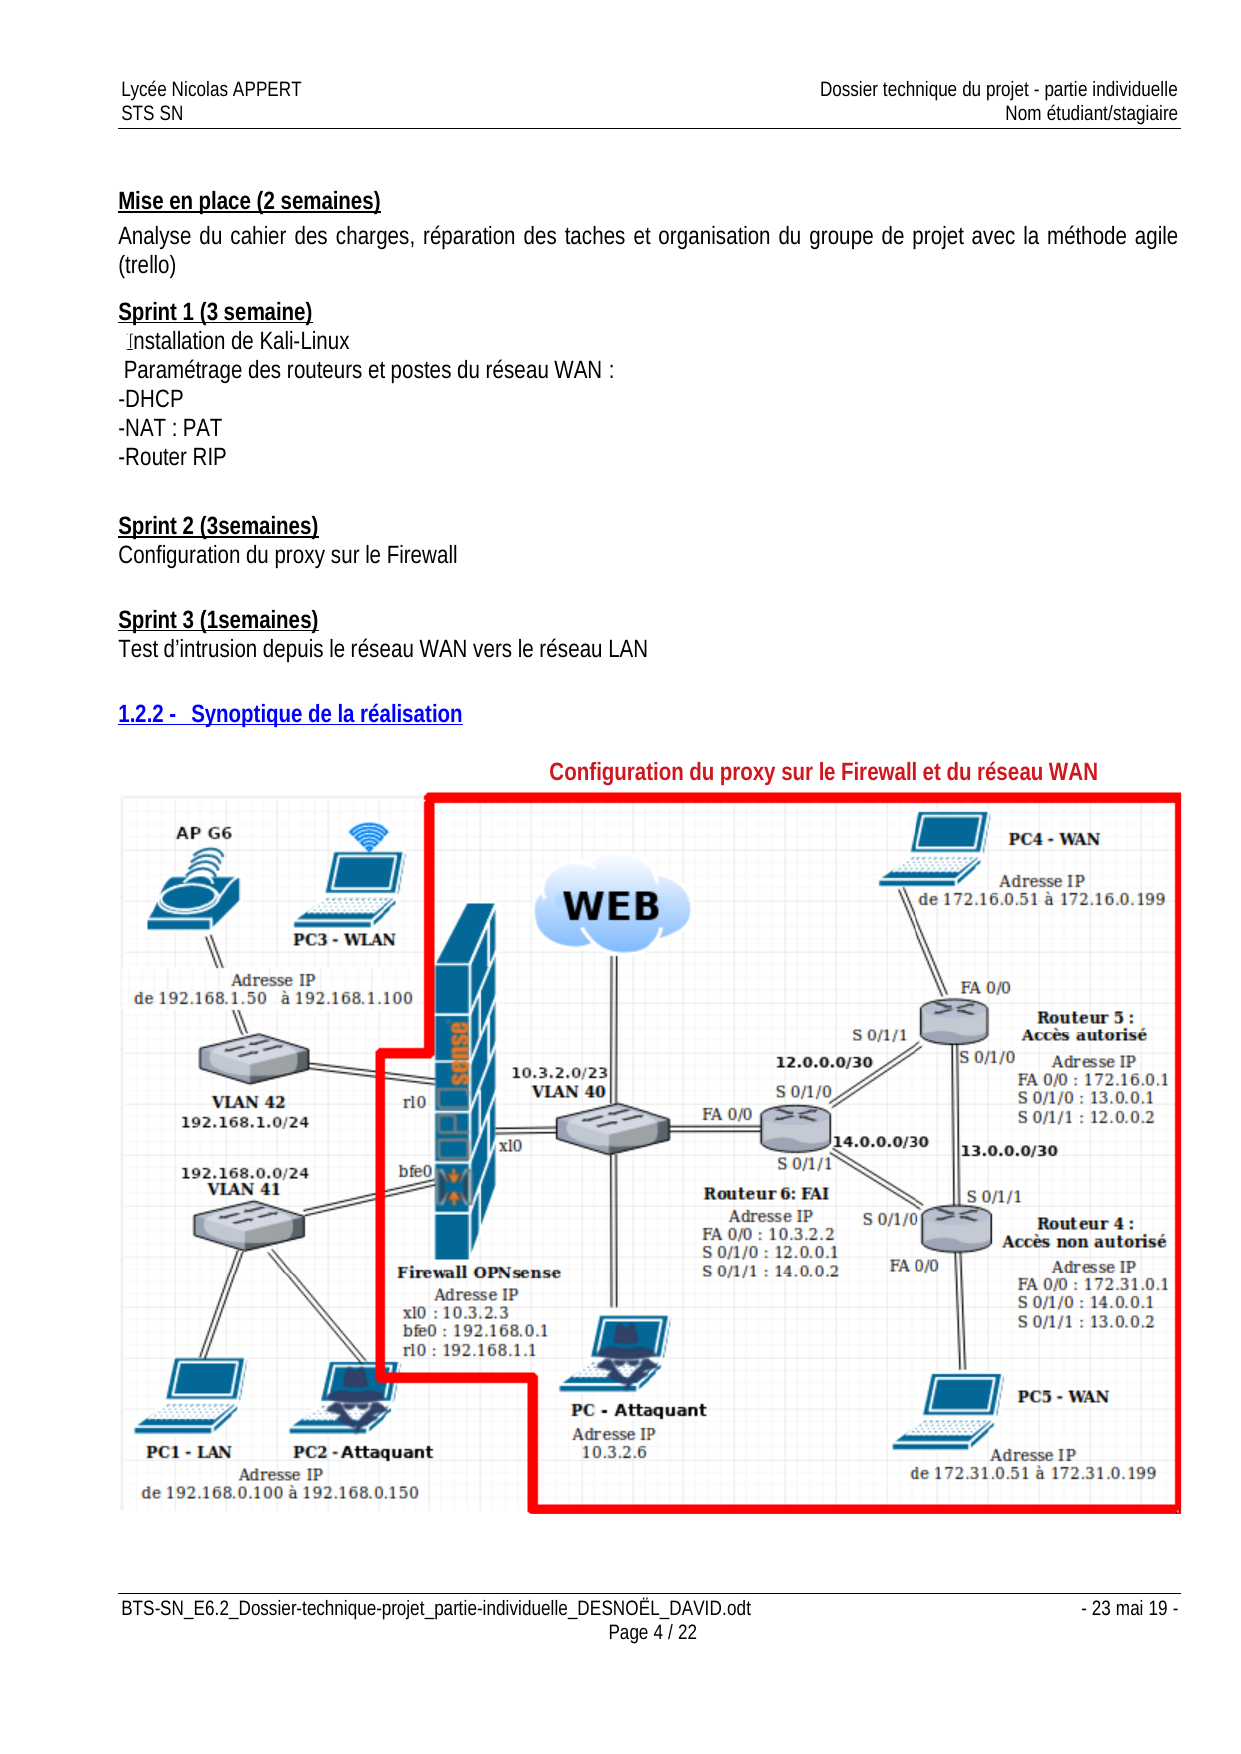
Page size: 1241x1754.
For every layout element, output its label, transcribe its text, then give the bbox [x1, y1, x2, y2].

text Paramétrage des routeurs et postes du réseau WAN : [118, 355, 1181, 384]
text -NAT : PAT [118, 413, 1181, 442]
text Installation de Kali-Linux [118, 326, 1181, 355]
subtitle Sprint 2 (3semaines) [118, 511, 1181, 540]
subtitle Synoptique de la réalisation [118, 698, 1181, 727]
picture [118, 792, 1182, 1514]
text Configuration du proxy sur le Firewall et du réseau WAN [118, 756, 1181, 785]
text Test d’intrusion depuis le réseau WAN vers le réseau LAN [118, 634, 1181, 663]
text Analyse du cahier des charges, réparation des taches et organisation du groupe de projet avec la méthode agile (trello) [118, 221, 1181, 279]
text -Router RIP [118, 442, 1181, 471]
text -DHCP [118, 384, 1181, 413]
subtitle Mise en place (2 semaines) [118, 186, 1181, 215]
text Configuration du proxy sur le Firewall [118, 540, 1181, 569]
subtitle Sprint 1 (3 semaine) [118, 297, 1181, 326]
subtitle Sprint 3 (1semaines) [118, 605, 1181, 634]
